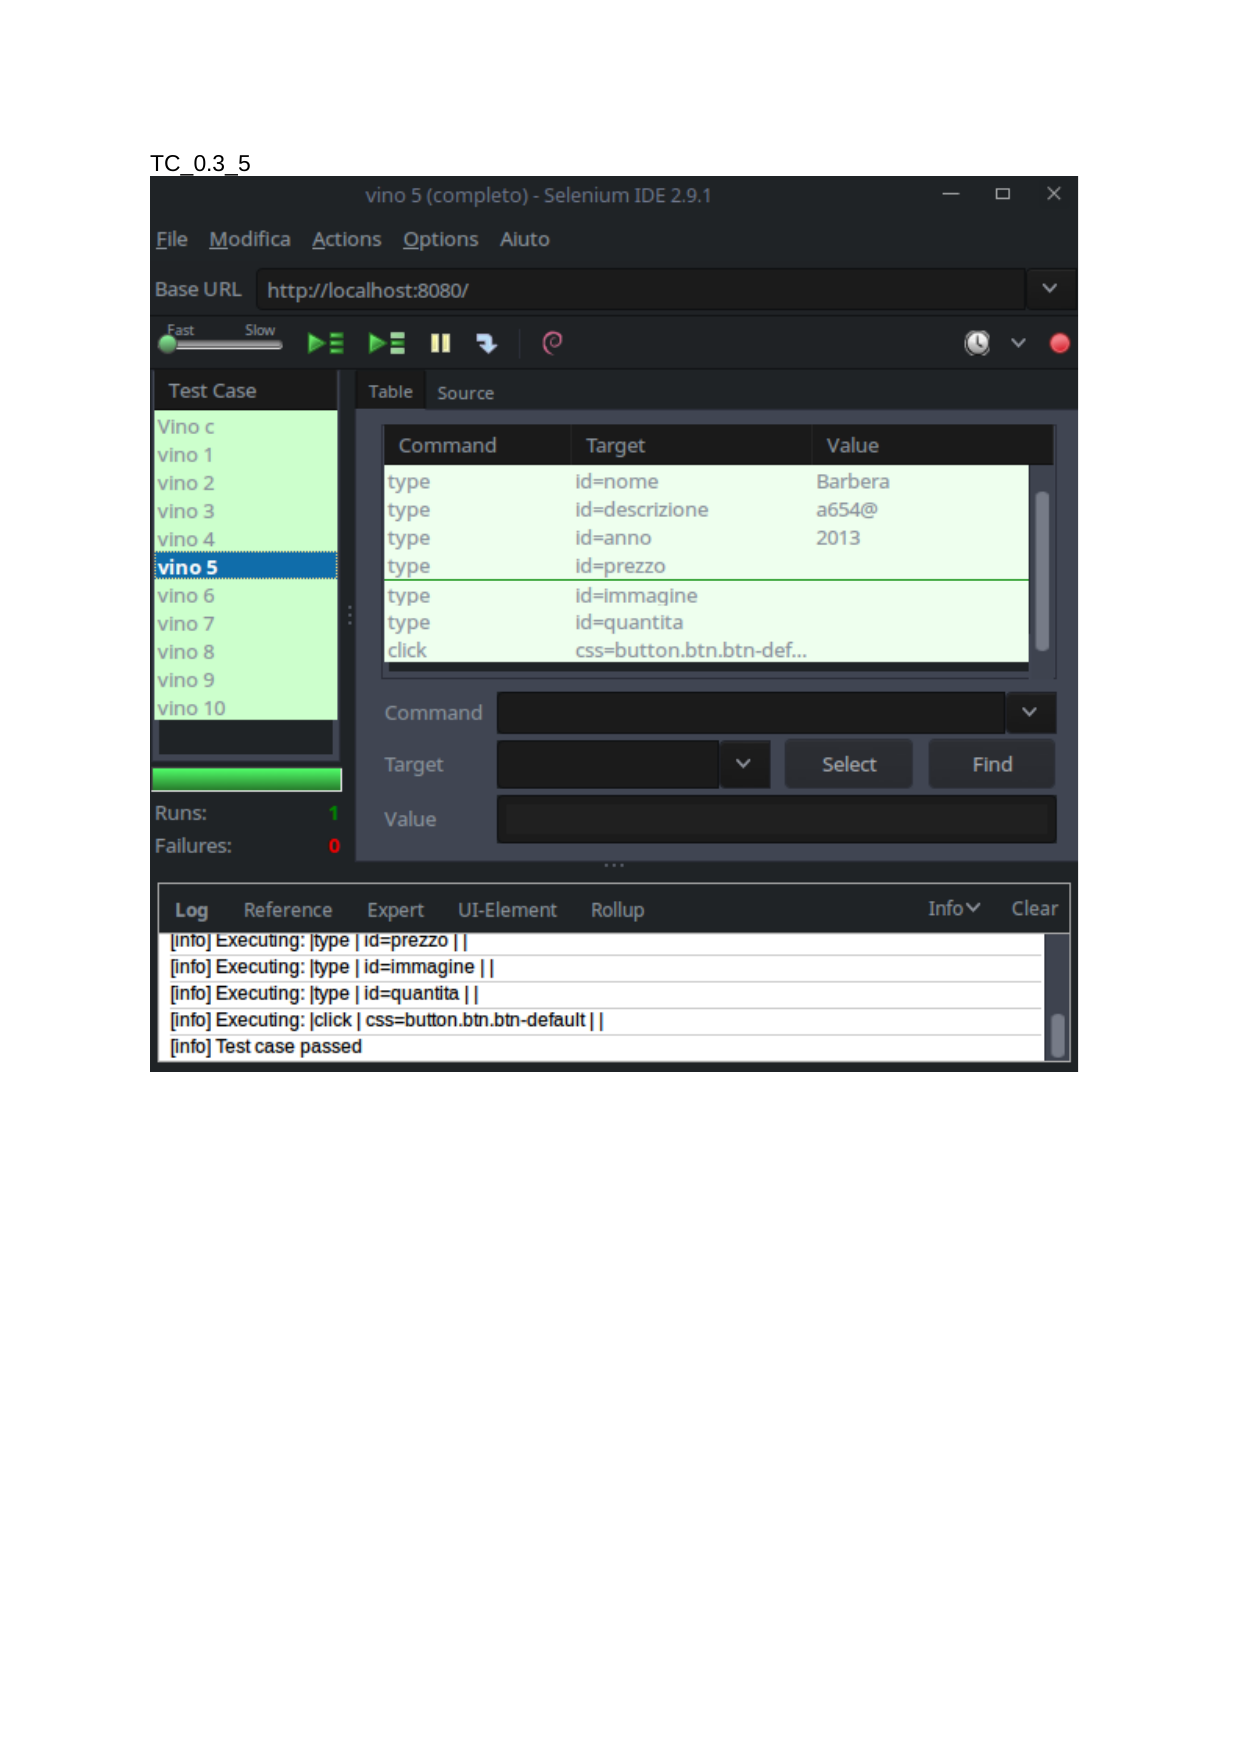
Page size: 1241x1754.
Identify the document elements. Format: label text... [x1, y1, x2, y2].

text TC_0.3_5 [150, 150, 1090, 176]
picture [150, 176, 1079, 1072]
